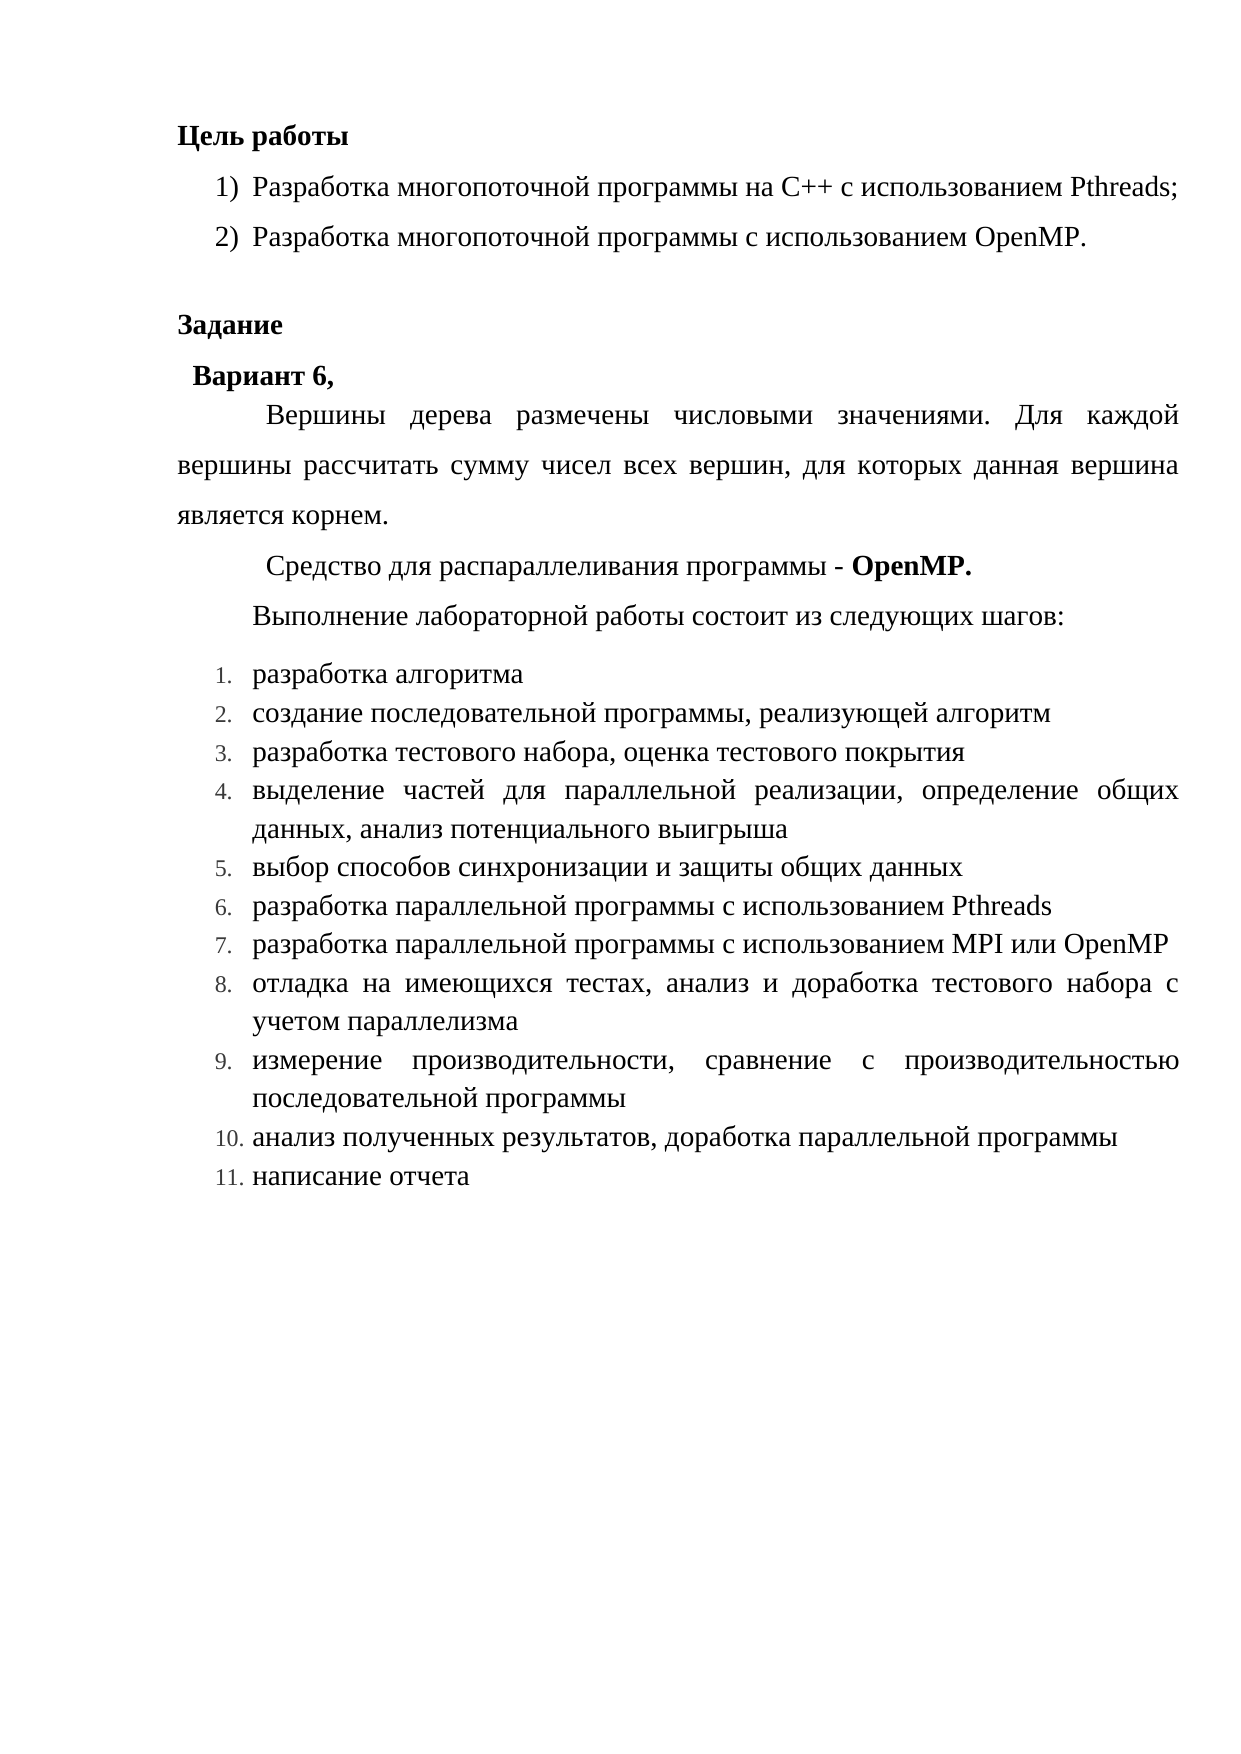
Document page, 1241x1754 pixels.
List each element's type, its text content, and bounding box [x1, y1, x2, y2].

list написание отчета [214, 1158, 1180, 1191]
text Выполнение лабораторной работы состоит из следующих шагов: [177, 598, 1180, 632]
list Разработка многопоточной программы с использованием OpenMP. [214, 219, 1180, 253]
list разработка алгоритма [214, 657, 1180, 690]
list разработка параллельной программы с использованием MPI или OpenMP [214, 926, 1180, 960]
text Средство для распараллеливания программы - OpenMP. [177, 548, 1180, 581]
subtitle Цель работы [177, 118, 1180, 152]
list разработка параллельной программы с использованием Pthreads [214, 888, 1180, 921]
list выбор способов синхронизации и защиты общих данных [214, 849, 1180, 883]
subtitle Задание [177, 307, 1180, 341]
list анализ полученных результатов, доработка параллельной программы [214, 1119, 1180, 1153]
text Вариант 6, [192, 358, 1180, 392]
text Вершины дерева размечены числовыми значениями. Для каждой вершины рассчитать сумму чисел всех вершин, для которых данная вершина является корнем. [177, 397, 1180, 531]
list создание последовательной программы, реализующей алгоритм [214, 695, 1180, 729]
list выделение частей для параллельной реализации, определение общих данных, анализ потенциального выигрыша [214, 772, 1180, 844]
list разработка тестового набора, оценка тестового покрытия [214, 734, 1180, 767]
list отладка на имеющихся тестах, анализ и доработка тестового набора с учетом параллелизма [214, 965, 1180, 1037]
list Разработка многопоточной программы на C++ с использованием Pthreads; [214, 169, 1180, 203]
list измерение производительности, сравнение с производительностью последовательной программы [214, 1042, 1180, 1114]
